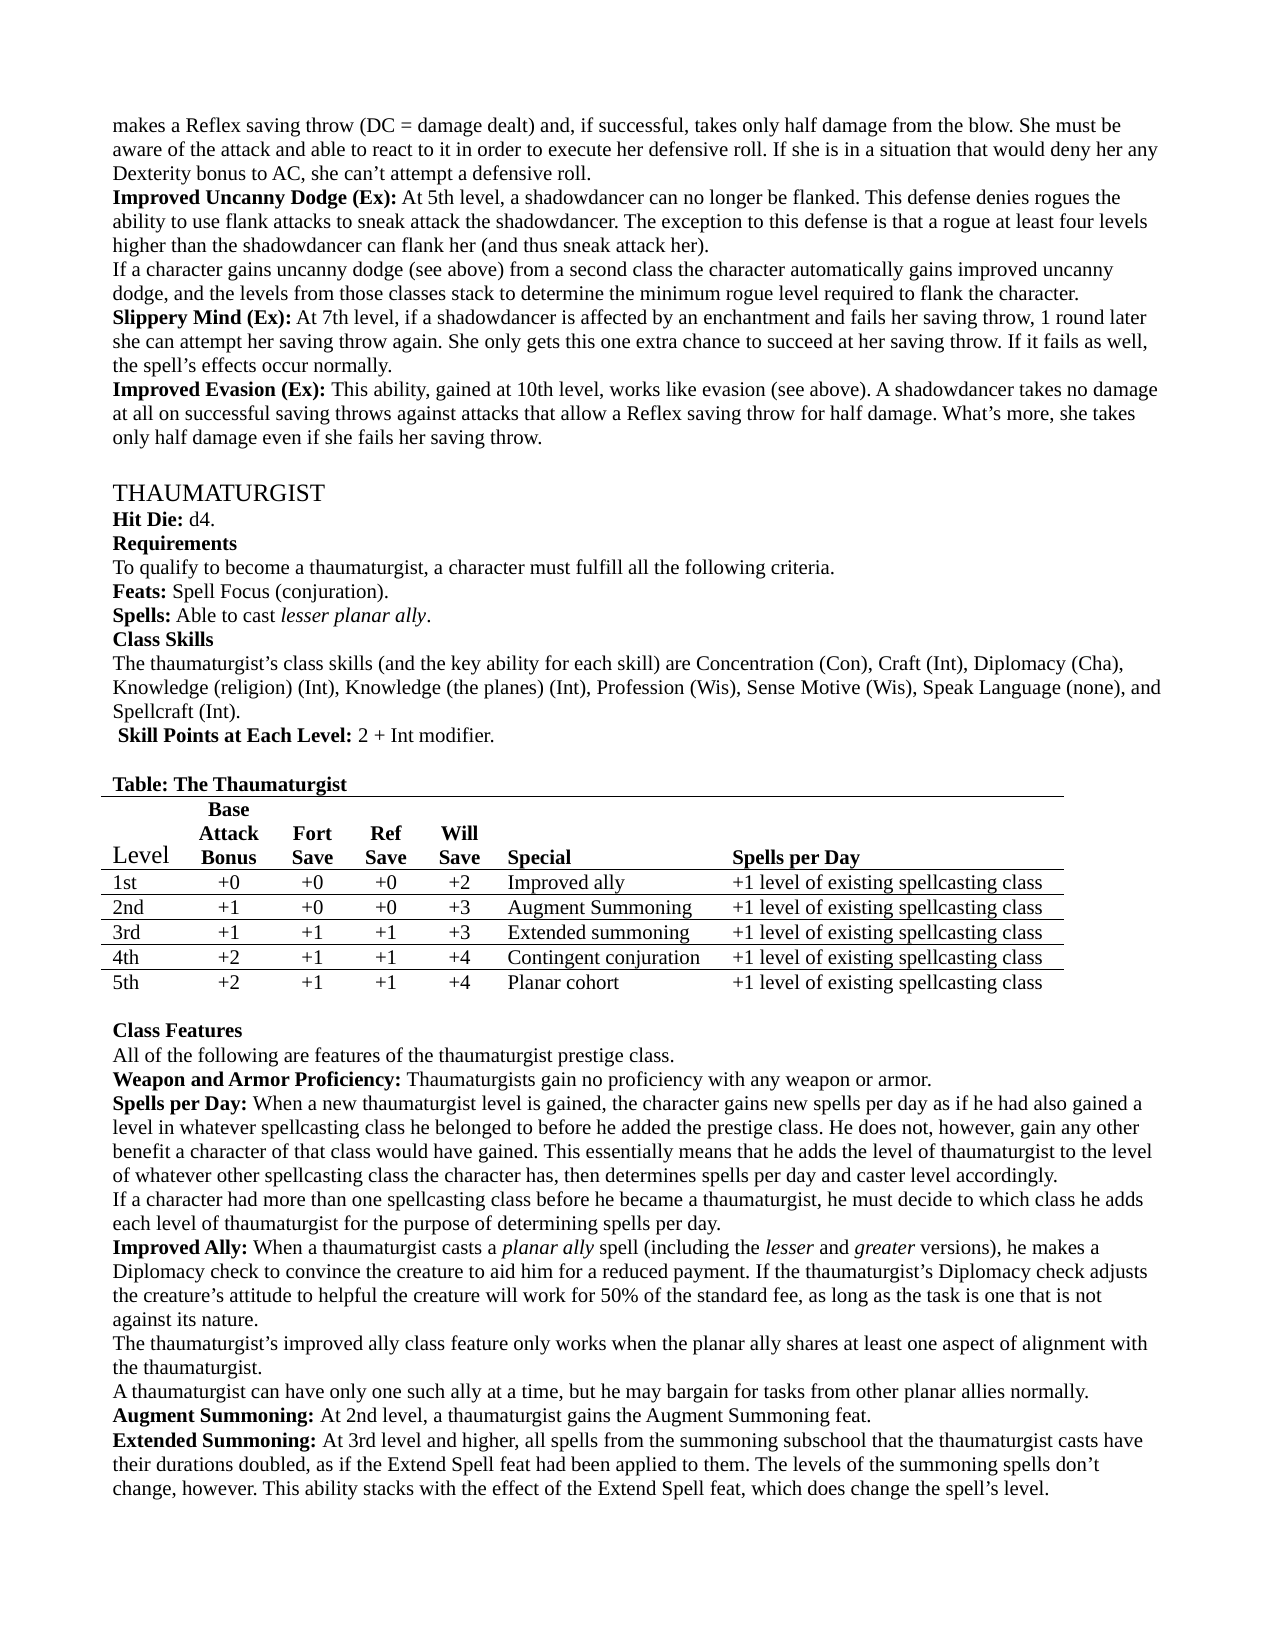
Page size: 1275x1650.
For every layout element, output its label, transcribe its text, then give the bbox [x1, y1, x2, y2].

table_cell +1 level of existing spellcasting class [721, 920, 1064, 944]
table_cell +0 [182, 870, 276, 894]
table_cell +2 [182, 945, 276, 969]
table_cell +1 level of existing spellcasting class [721, 945, 1064, 969]
table_cell Special [496, 797, 721, 869]
text Slippery Mind (Ex): At 7th level, if a shadowdancer is affected by an enchantment and fails her saving throw, 1 round later she can attempt her saving throw again. She only gets this one extra chance to succeed at her saving throw. If it fails as well, the spell’s effects occur normally. [112, 305, 1162, 377]
table_cell +4 [423, 970, 496, 994]
text Skill Points at Each Level: 2 + Int modifier. [112, 723, 1162, 747]
table_cell +0 [276, 870, 349, 894]
text Improved Uncanny Dodge (Ex): At 5th level, a shadowdancer can no longer be flanked. This defense denies rogues the ability to use flank attacks to sneak attack the shadowdancer. The exception to this defense is that a rogue at least four levels higher than the shadowdancer can flank her (and thus sneak attack her). [112, 185, 1162, 257]
text Requirements [112, 531, 1162, 555]
table_cell Will Save [423, 797, 496, 869]
table_cell +0 [276, 895, 349, 919]
text The thaumaturgist’s improved ally class feature only works when the planar ally shares at least one aspect of alignment with the thaumaturgist. [112, 1331, 1162, 1379]
table_cell +1 [276, 970, 349, 994]
text makes a Reflex saving throw (DC = damage dealt) and, if successful, takes only half damage from the blow. She must be aware of the attack and able to react to it in order to execute her defensive roll. If she is in a situation that would deny her any Dexterity bonus to AC, she can’t attempt a defensive roll. [112, 112, 1162, 185]
text If a character gains uncanny dodge (see above) from a second class the character automatically gains improved uncanny dodge, and the levels from those classes stack to determine the minimum rogue level required to flank the character. [112, 257, 1162, 305]
table_cell +2 [423, 870, 496, 894]
table_cell +1 [182, 895, 276, 919]
table_cell Base Attack Bonus [182, 797, 276, 869]
table_cell +1 [349, 920, 423, 944]
table_cell +0 [349, 895, 423, 919]
table_cell +1 level of existing spellcasting class [721, 895, 1064, 919]
table_header Table: The Thaumaturgist [101, 772, 1064, 796]
table_cell +1 [276, 945, 349, 969]
text The thaumaturgist’s class skills (and the key ability for each skill) are Concentration (Con), Craft (Int), Diplomacy (Cha), Knowledge (religion) (Int), Knowledge (the planes) (Int), Profession (Wis), Sense Motive (Wis), Speak Language (none), and Spellcraft (Int). [112, 651, 1162, 723]
text All of the following are features of the thaumaturgist prestige class. [112, 1042, 1162, 1067]
table_cell +1 level of existing spellcasting class [721, 970, 1064, 994]
text Hit Die: d4. [112, 507, 1162, 531]
table_cell +3 [423, 920, 496, 944]
table_cell 2nd [101, 895, 182, 919]
text Extended Summoning: At 3rd level and higher, all spells from the summoning subschool that the thaumaturgist casts have their durations doubled, as if the Extend Spell feat had been applied to them. The levels of the summoning spells don’t change, however. This ability stacks with the effect of the Extend Spell feat, which does change the spell’s level. [112, 1427, 1162, 1500]
text Spells: Able to cast lesser planar ally. [112, 603, 1162, 627]
table_cell Augment Summoning [496, 895, 721, 919]
text Improved Ally: When a thaumaturgist casts a planar ally spell (including the lesser and greater versions), he makes a Diplomacy check to convince the creature to aid him for a reduced payment. If the thaumaturgist’s Diplomacy check adjusts the creature’s attitude to helpful the creature will work for 50% of the standard fee, as long as the task is one that is not against its nature. [112, 1235, 1162, 1331]
table_cell Extended summoning [496, 920, 721, 944]
text To qualify to become a thaumaturgist, a character must fulfill all the following criteria. [112, 555, 1162, 579]
table_cell +1 [349, 945, 423, 969]
table_cell Level [101, 797, 182, 869]
text A thaumaturgist can have only one such ally at a time, but he may bargain for tasks from other planar allies normally. [112, 1379, 1162, 1403]
subtitle Class Skills [112, 627, 1162, 651]
table_cell +2 [182, 970, 276, 994]
text Improved Evasion (Ex): This ability, gained at 10th level, works like evasion (see above). A shadowdancer takes no damage at all on successful saving throws against attacks that allow a Reflex saving throw for half damage. What’s more, she takes only half damage even if she fails her saving throw. [112, 377, 1162, 449]
table_cell 3rd [101, 920, 182, 944]
table_cell Improved ally [496, 870, 721, 894]
table_cell 5th [101, 970, 182, 994]
table_cell Spells per Day [721, 797, 1064, 869]
table_cell 4th [101, 945, 182, 969]
table_cell +4 [423, 945, 496, 969]
table_cell +1 [276, 920, 349, 944]
table_cell 1st [101, 870, 182, 894]
table_cell Fort Save [276, 797, 349, 869]
table_cell Contingent conjuration [496, 945, 721, 969]
text If a character had more than one spellcasting class before he became a thaumaturgist, he must decide to which class he adds each level of thaumaturgist for the purpose of determining spells per day. [112, 1187, 1162, 1235]
text THAUMATURGIST [112, 478, 1162, 507]
table_cell Planar cohort [496, 970, 721, 994]
text Augment Summoning: At 2nd level, a thaumaturgist gains the Augment Summoning feat. [112, 1403, 1162, 1427]
table_cell Ref Save [349, 797, 423, 869]
text Weapon and Armor Proficiency: Thaumaturgists gain no proficiency with any weapon or armor. [112, 1067, 1162, 1091]
table_cell +1 [349, 970, 423, 994]
text Feats: Spell Focus (conjuration). [112, 579, 1162, 603]
table_cell +0 [349, 870, 423, 894]
text Spells per Day: When a new thaumaturgist level is gained, the character gains new spells per day as if he had also gained a level in whatever spellcasting class he belonged to before he added the prestige class. He does not, however, gain any other benefit a character of that class would have gained. This essentially means that he adds the level of thaumaturgist to the level of whatever other spellcasting class the character has, then determines spells per day and caster level accordingly. [112, 1091, 1162, 1187]
table_cell +1 [182, 920, 276, 944]
table_cell +1 level of existing spellcasting class [721, 870, 1064, 894]
text Class Features [112, 1018, 1162, 1042]
table_cell +3 [423, 895, 496, 919]
